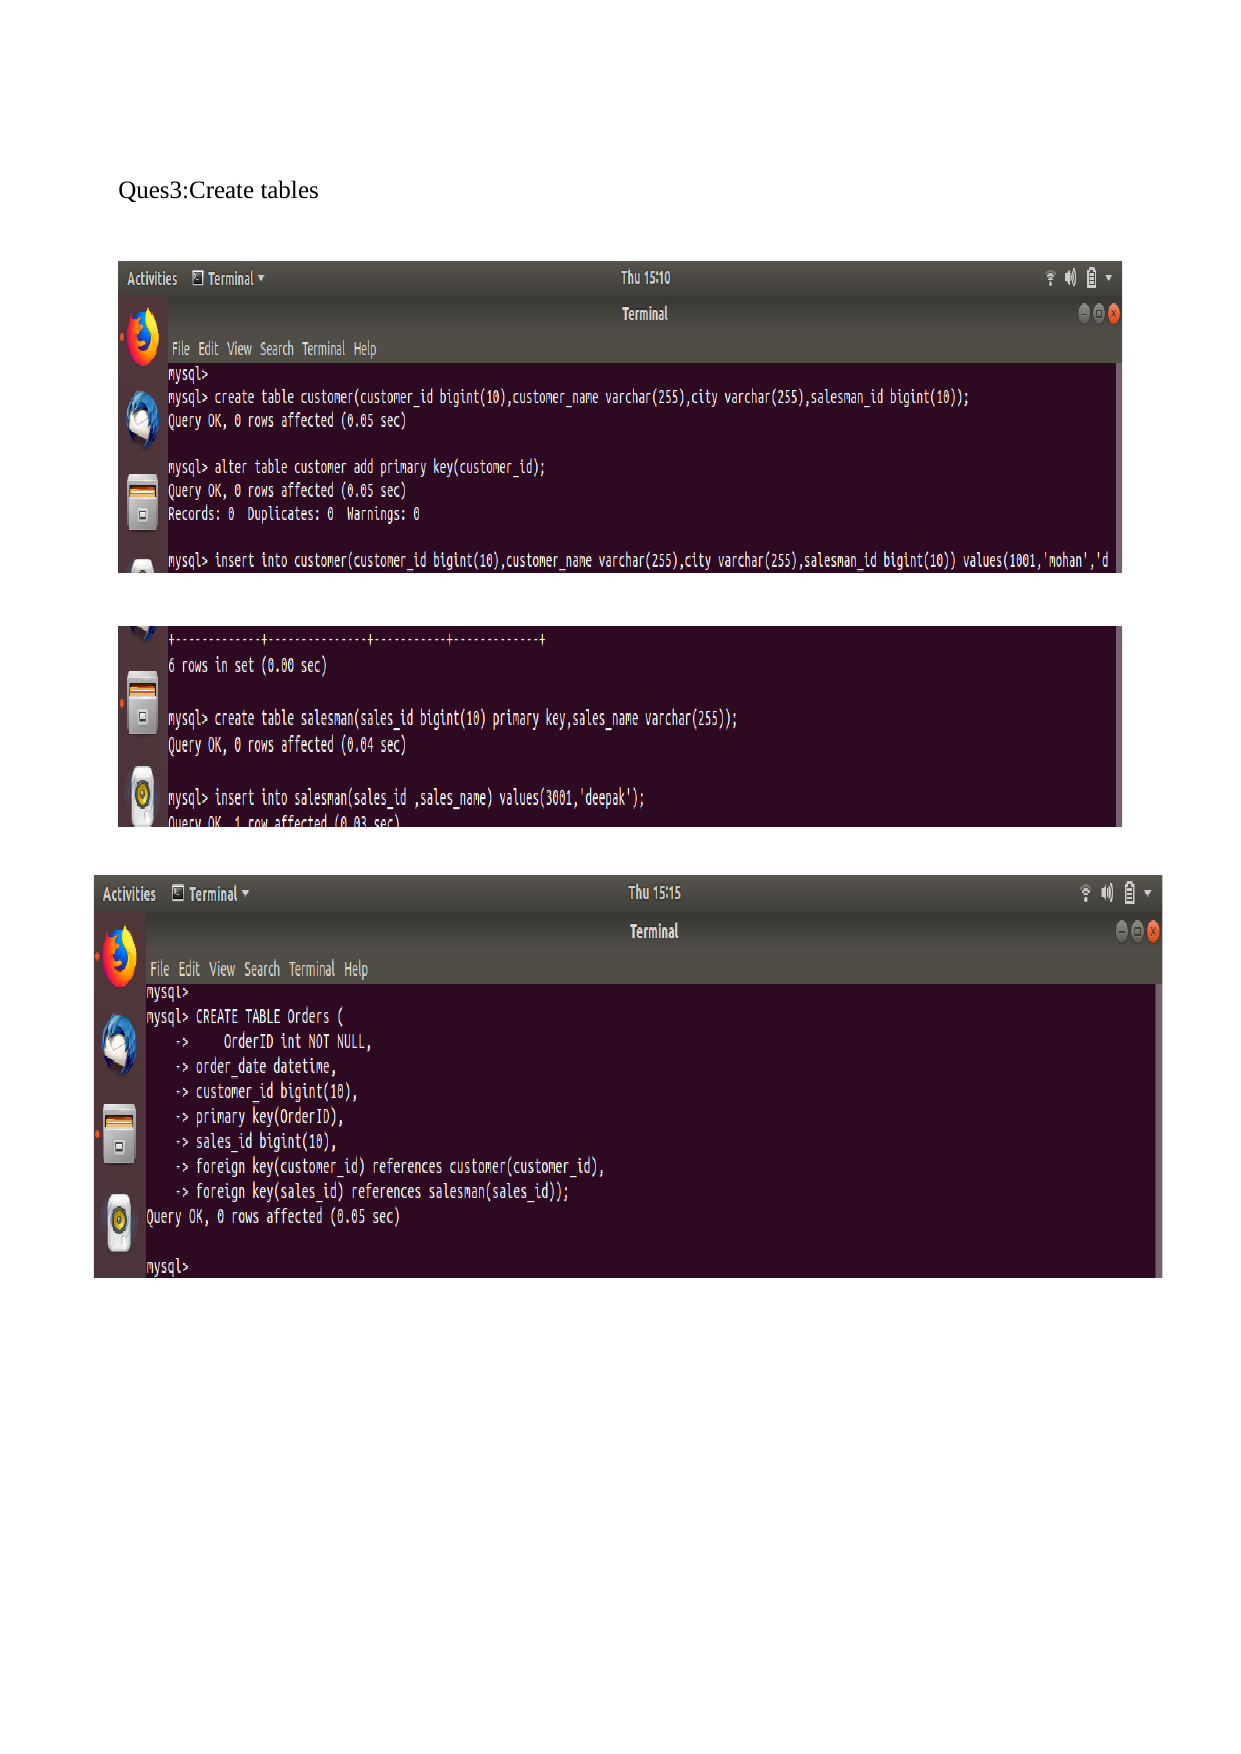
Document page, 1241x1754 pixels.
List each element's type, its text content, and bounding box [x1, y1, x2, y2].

picture [118, 626, 1123, 827]
picture [93, 875, 1163, 1278]
text Ques3:Create tables [118, 176, 1122, 204]
